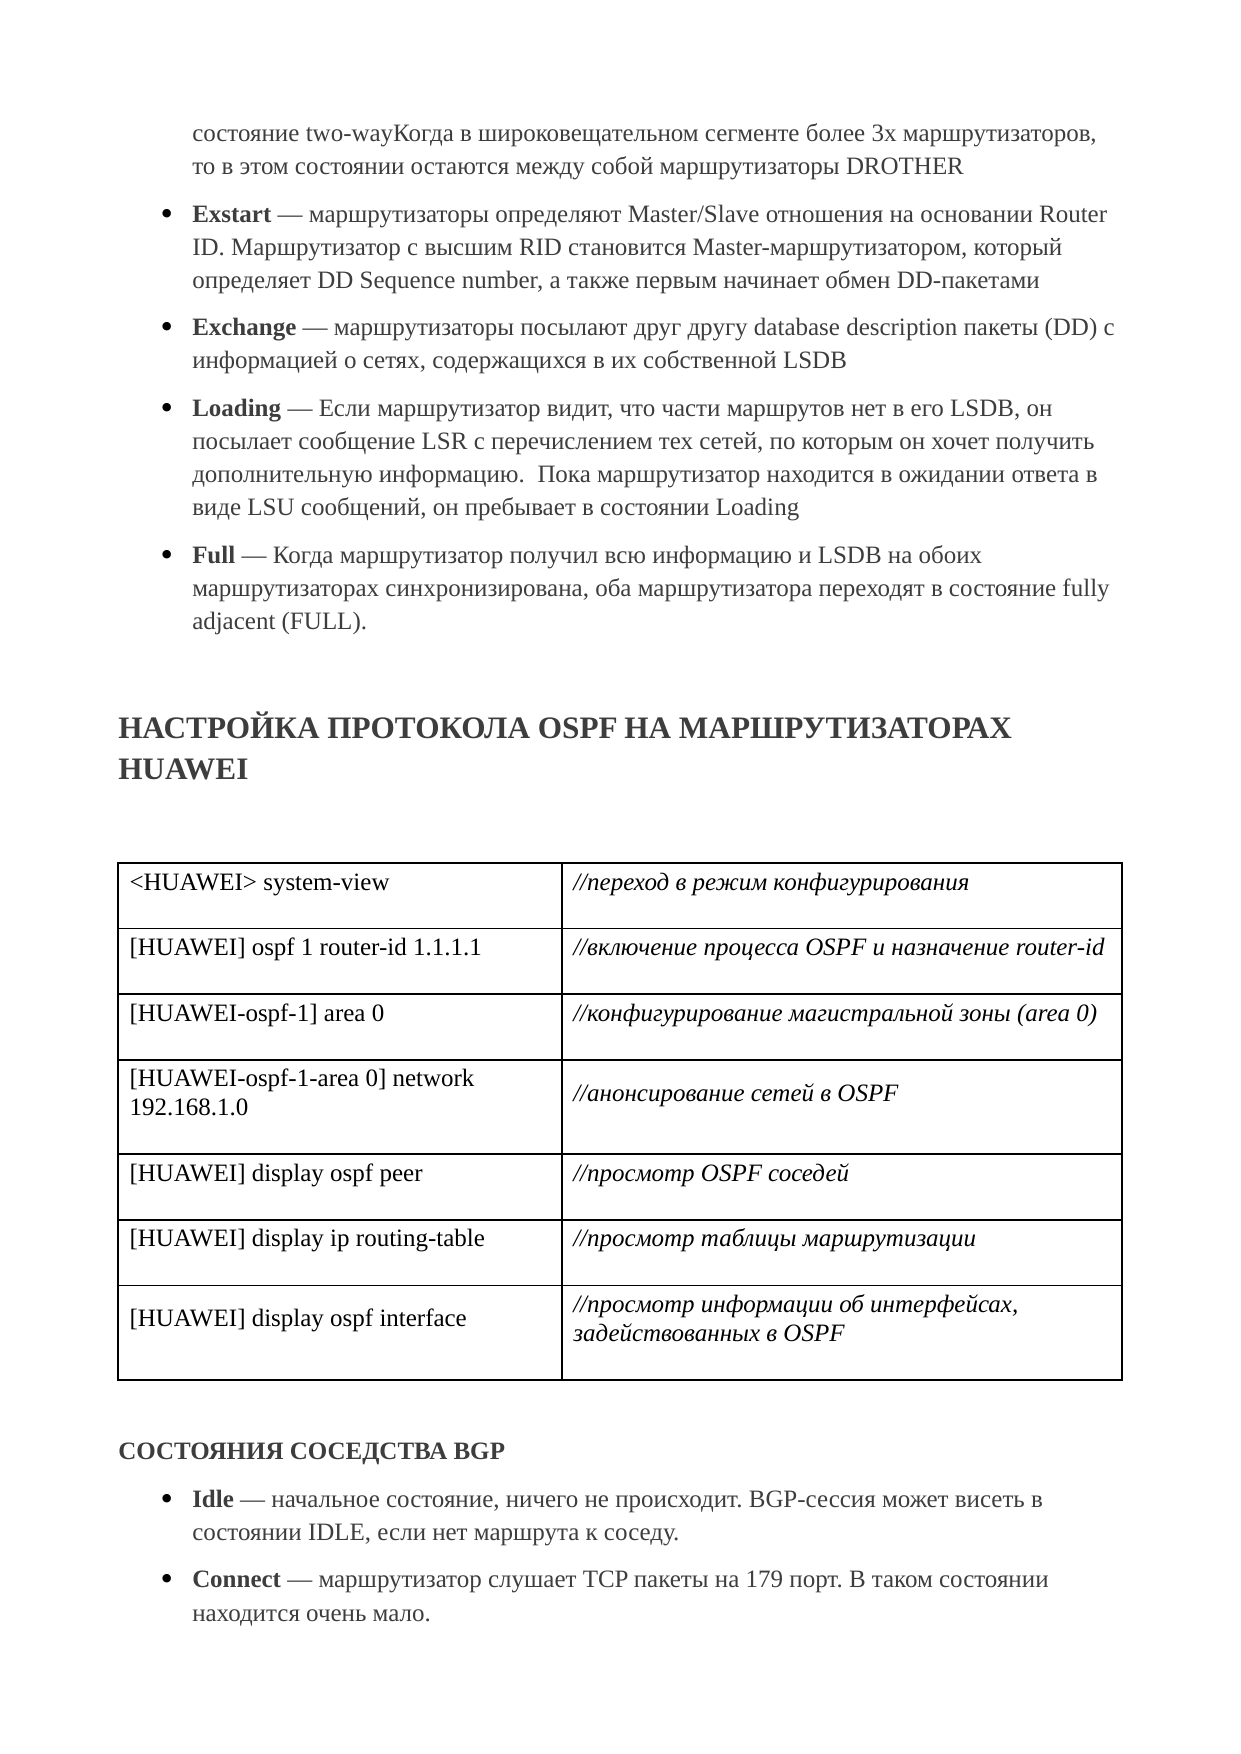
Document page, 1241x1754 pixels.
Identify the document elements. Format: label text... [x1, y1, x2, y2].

list Exchange — маршрутизаторы посылают друг другу database description пакеты (DD) с информацией о сетях, содержащихся в их собственной LSDB [162, 312, 1122, 374]
table_cell [HUAWEI-ospf-1-area 0] network 192.168.1.0 [119, 1061, 561, 1153]
table_cell //включение процесса OSPF и назначение router-id [563, 929, 1121, 993]
list состояние two-wayКогда в широковещательном сегменте более 3х маршрутизаторов, то в этом состоянии остаются между собой маршрутизаторы DROTHER [162, 118, 1122, 180]
list Connect — маршрутизатор слушает TCP пакеты на 179 порт. В таком состоянии находится очень мало. [162, 1564, 1122, 1626]
table_cell [HUAWEI] display ospf interface [119, 1286, 561, 1379]
table_cell [HUAWEI] display ip routing-table [119, 1221, 561, 1284]
table_header <HUAWEI> system-view [119, 864, 561, 928]
table_cell [HUAWEI] display ospf peer [119, 1155, 561, 1219]
table_cell //просмотр таблицы маршрутизации [563, 1221, 1121, 1284]
table_cell //анонсирование сетей в OSPF [563, 1061, 1121, 1153]
text СОСТОЯНИЯ СОСЕДСТВА BGP [118, 1436, 1122, 1465]
table_cell //просмотр информации об интерфейсах, задействованных в OSPF [563, 1286, 1121, 1379]
text НАСТРОЙКА ПРОТОКОЛА OSPF НА МАРШРУТИЗАТОРАХ HUAWEI [118, 709, 1122, 786]
list Full — Когда маршрутизатор получил всю информацию и LSDB на обоих маршрутизаторах синхронизирована, оба маршрутизатора переходят в состояние fully adjacent (FULL). [162, 540, 1122, 634]
list Loading — Если маршрутизатор видит, что части маршрутов нет в его LSDB, он посылает сообщение LSR с перечислением тех сетей, по которым он хочет получить дополнительную информацию. Пока маршрутизатор находится в ожидании ответа в виде LSU сообщений, он пребывает в состоянии Loading [162, 393, 1122, 521]
table_cell //просмотр OSPF соседей [563, 1155, 1121, 1219]
table_cell [HUAWEI-ospf-1] area 0 [119, 995, 561, 1059]
list Idle — начальное состояние, ничего не происходит. BGP-сессия может висеть в состоянии IDLE, если нет маршрута к соседу. [162, 1484, 1122, 1546]
table_cell [HUAWEI] ospf 1 router-id 1.1.1.1 [119, 929, 561, 993]
list Exstart — маршрутизаторы определяют Master/Slave отношения на основании Router ID. Маршрутизатор с высшим RID становится Master-маршрутизатором, который определяет DD Sequence number, а также первым начинает обмен DD-пакетами [162, 199, 1122, 293]
table_header //переход в режим конфигурирования [563, 864, 1121, 928]
table_cell //конфигурирование магистральной зоны (area 0) [563, 995, 1121, 1059]
